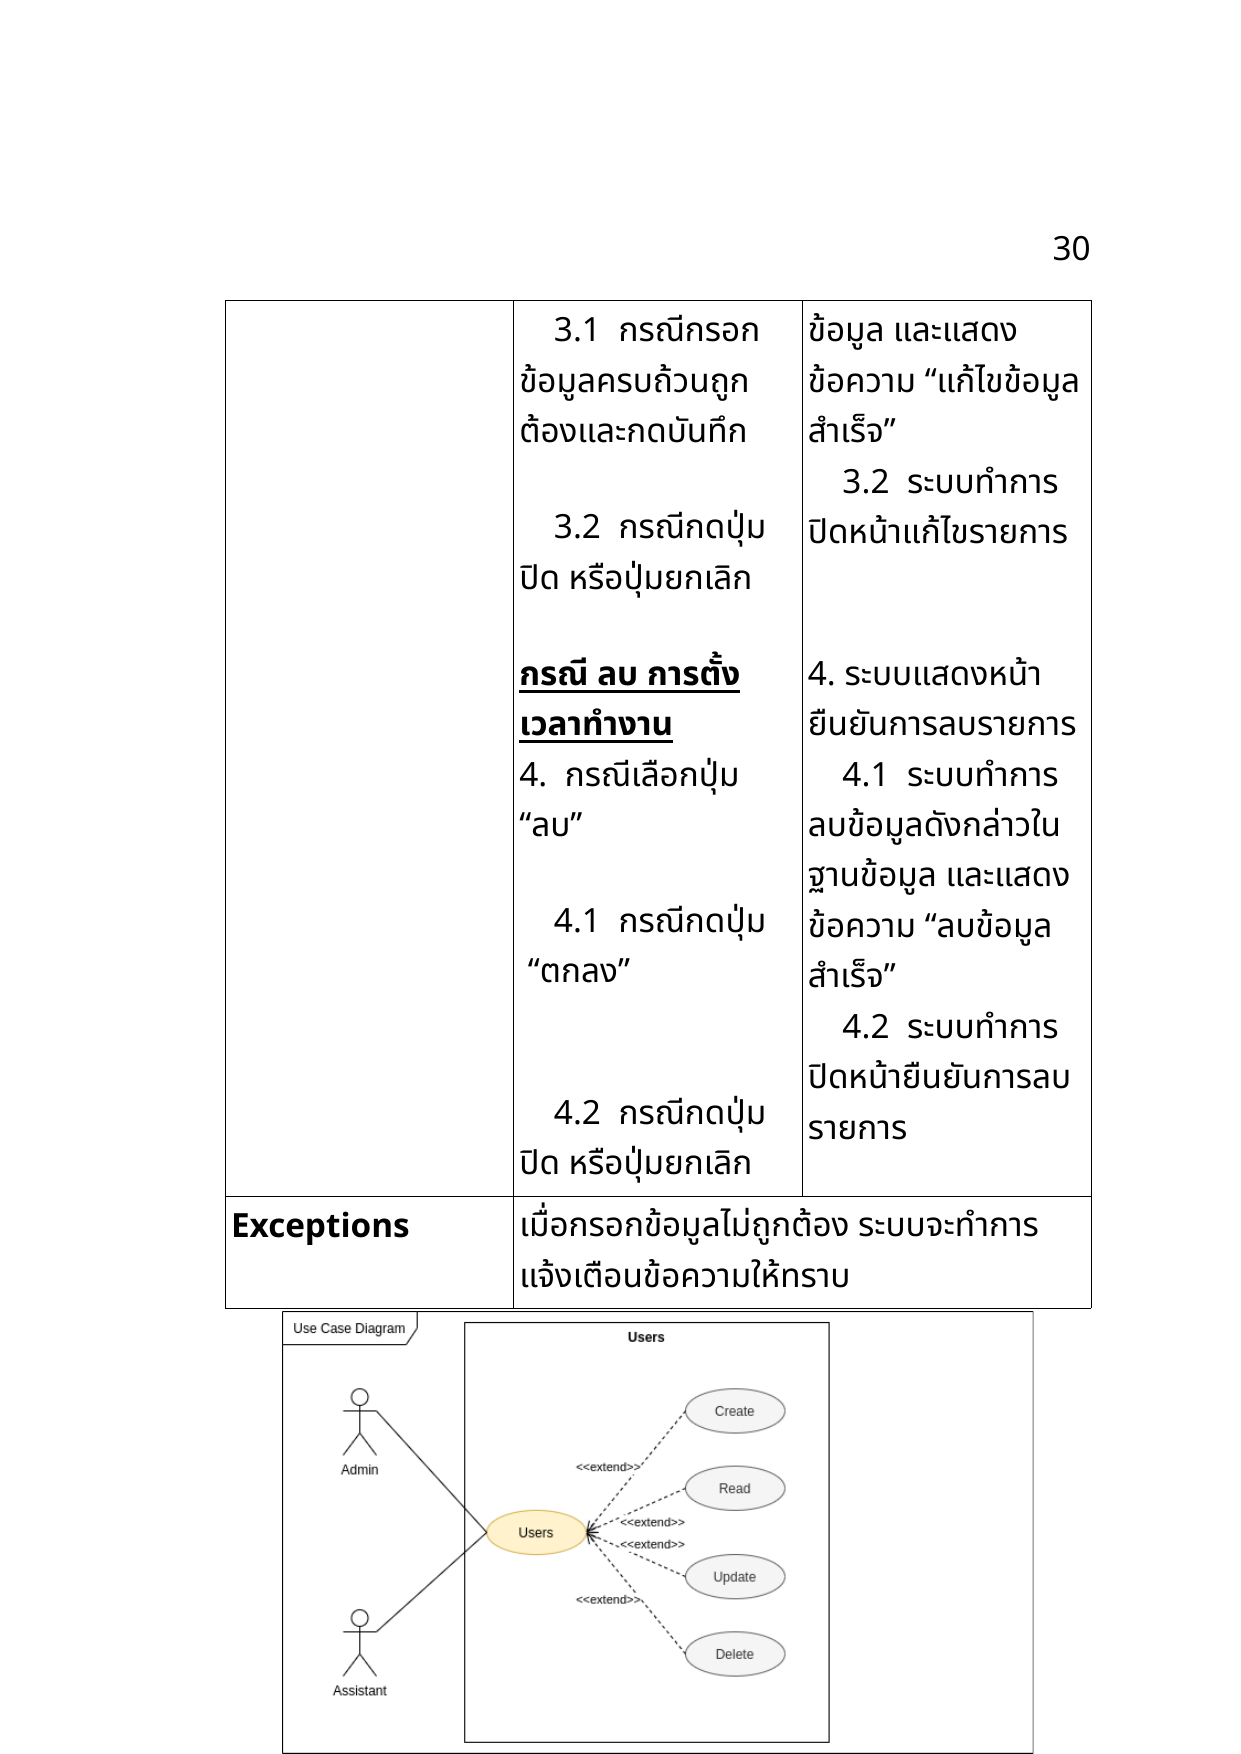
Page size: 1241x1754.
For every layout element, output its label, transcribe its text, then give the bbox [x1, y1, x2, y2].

table_cell [226, 301, 513, 1196]
table_cell Exceptions [226, 1197, 513, 1308]
table_cell ข้อมูล และแสดงข้อความ “แก้ไขข้อมูลสำเร็จ” 3.2 ระบบทำการปิดหน้าแก้ไขรายการ 4. ระบบแสดงหน้ายืนยันการลบรายการ 4.1 ระบบทำการลบข้อมูลดังกล่าวในฐานข้อมูล และแสดงข้อความ “ลบข้อมูลสำเร็จ” 4.2 ระบบทำการปิดหน้ายืนยันการลบรายการ [803, 301, 1091, 1196]
table_cell 3.1 กรณีกรอกข้อมูลครบถ้วนถูกต้องและกดบันทึก 3.2 กรณีกดปุ่มปิด หรือปุ่มยกเลิก กรณี ลบ การตั้งเวลาทำงาน 4. กรณีเลือกปุ่ม “ลบ” 4.1 กรณีกดปุ่ม “ตกลง” 4.2 กรณีกดปุ่มปิด หรือปุ่มยกเลิก [514, 301, 802, 1196]
picture [282, 1311, 1034, 1754]
table_cell เมื่อกรอกข้อมูลไม่ถูกต้อง ระบบจะทำการแจ้งเตือนข้อความให้ทราบ [514, 1197, 1091, 1308]
